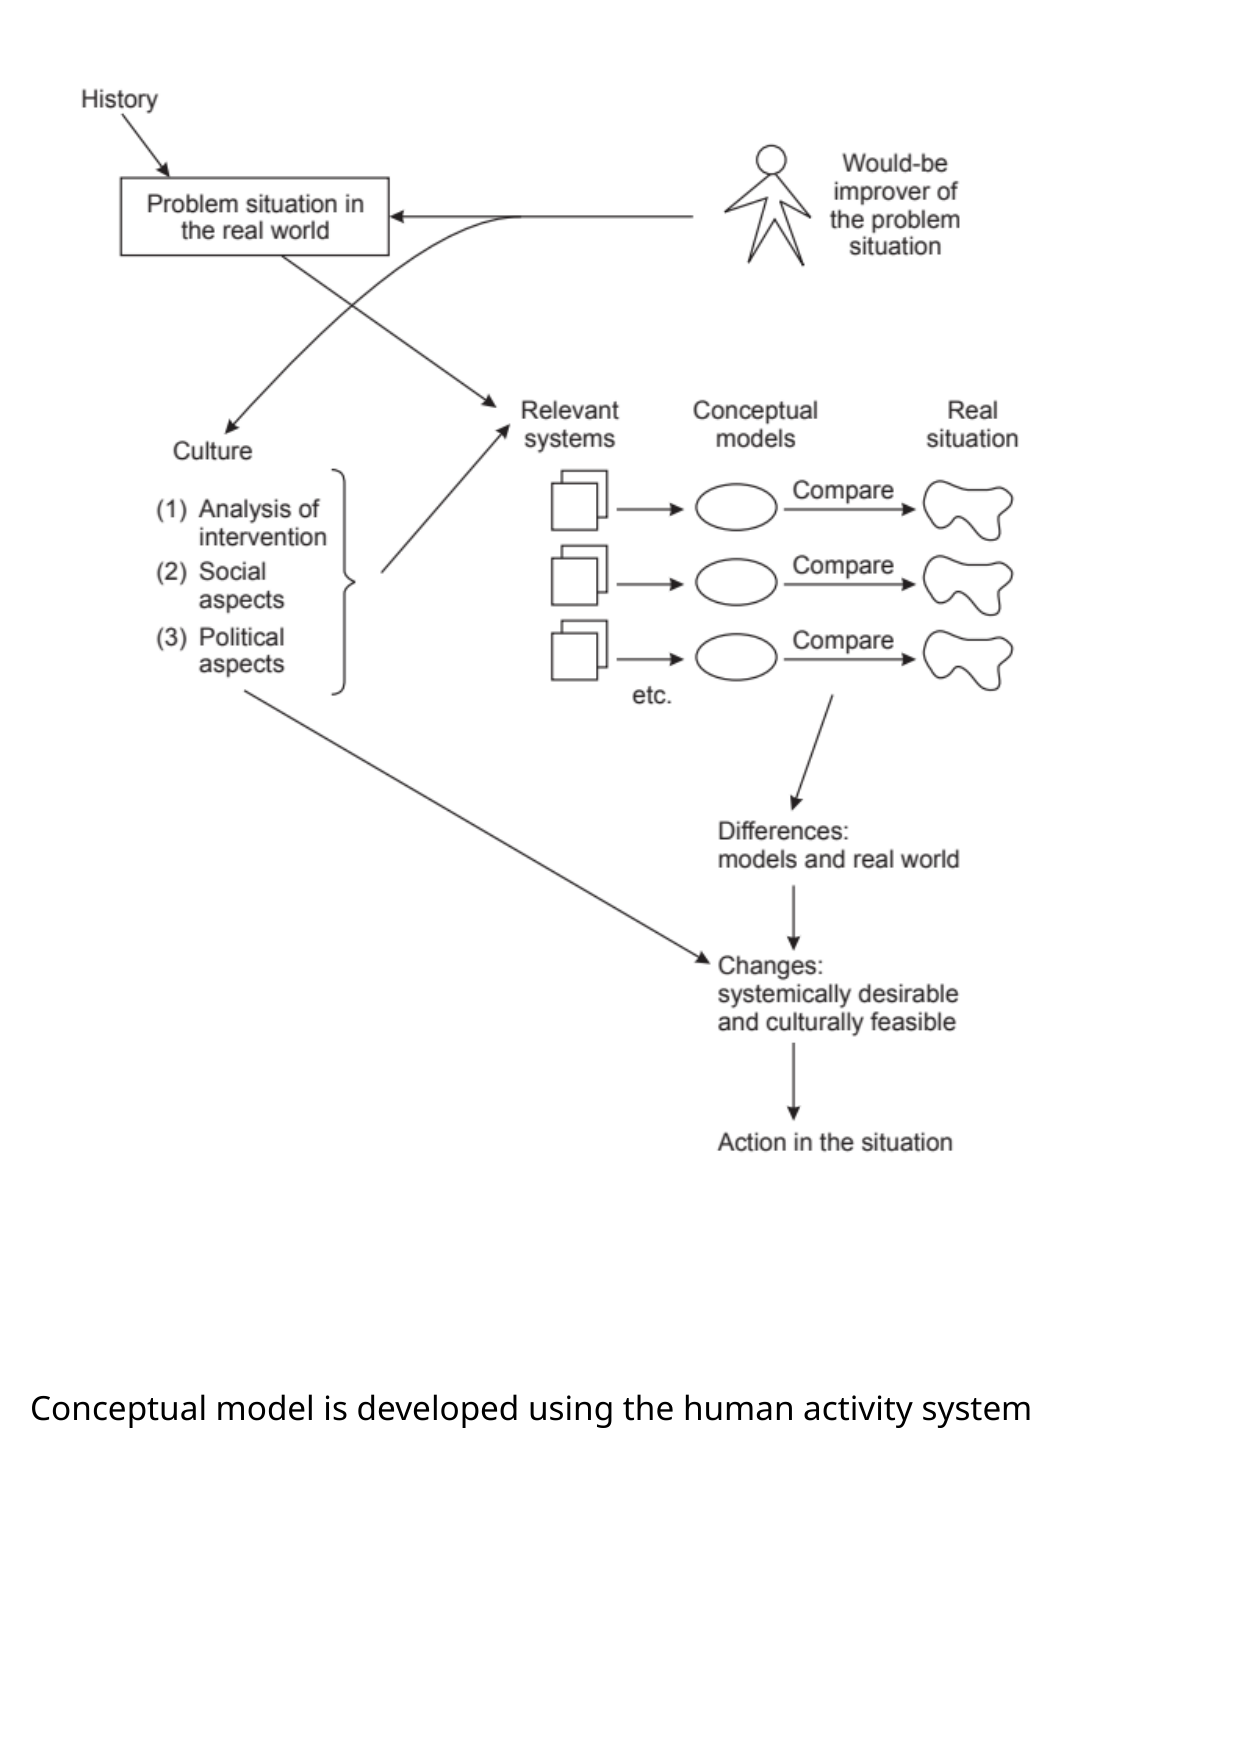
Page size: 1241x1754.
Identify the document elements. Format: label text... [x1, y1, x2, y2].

subtitle Conceptual model is developed using the human activity system [30, 1385, 1211, 1430]
picture [38, 53, 1102, 1201]
